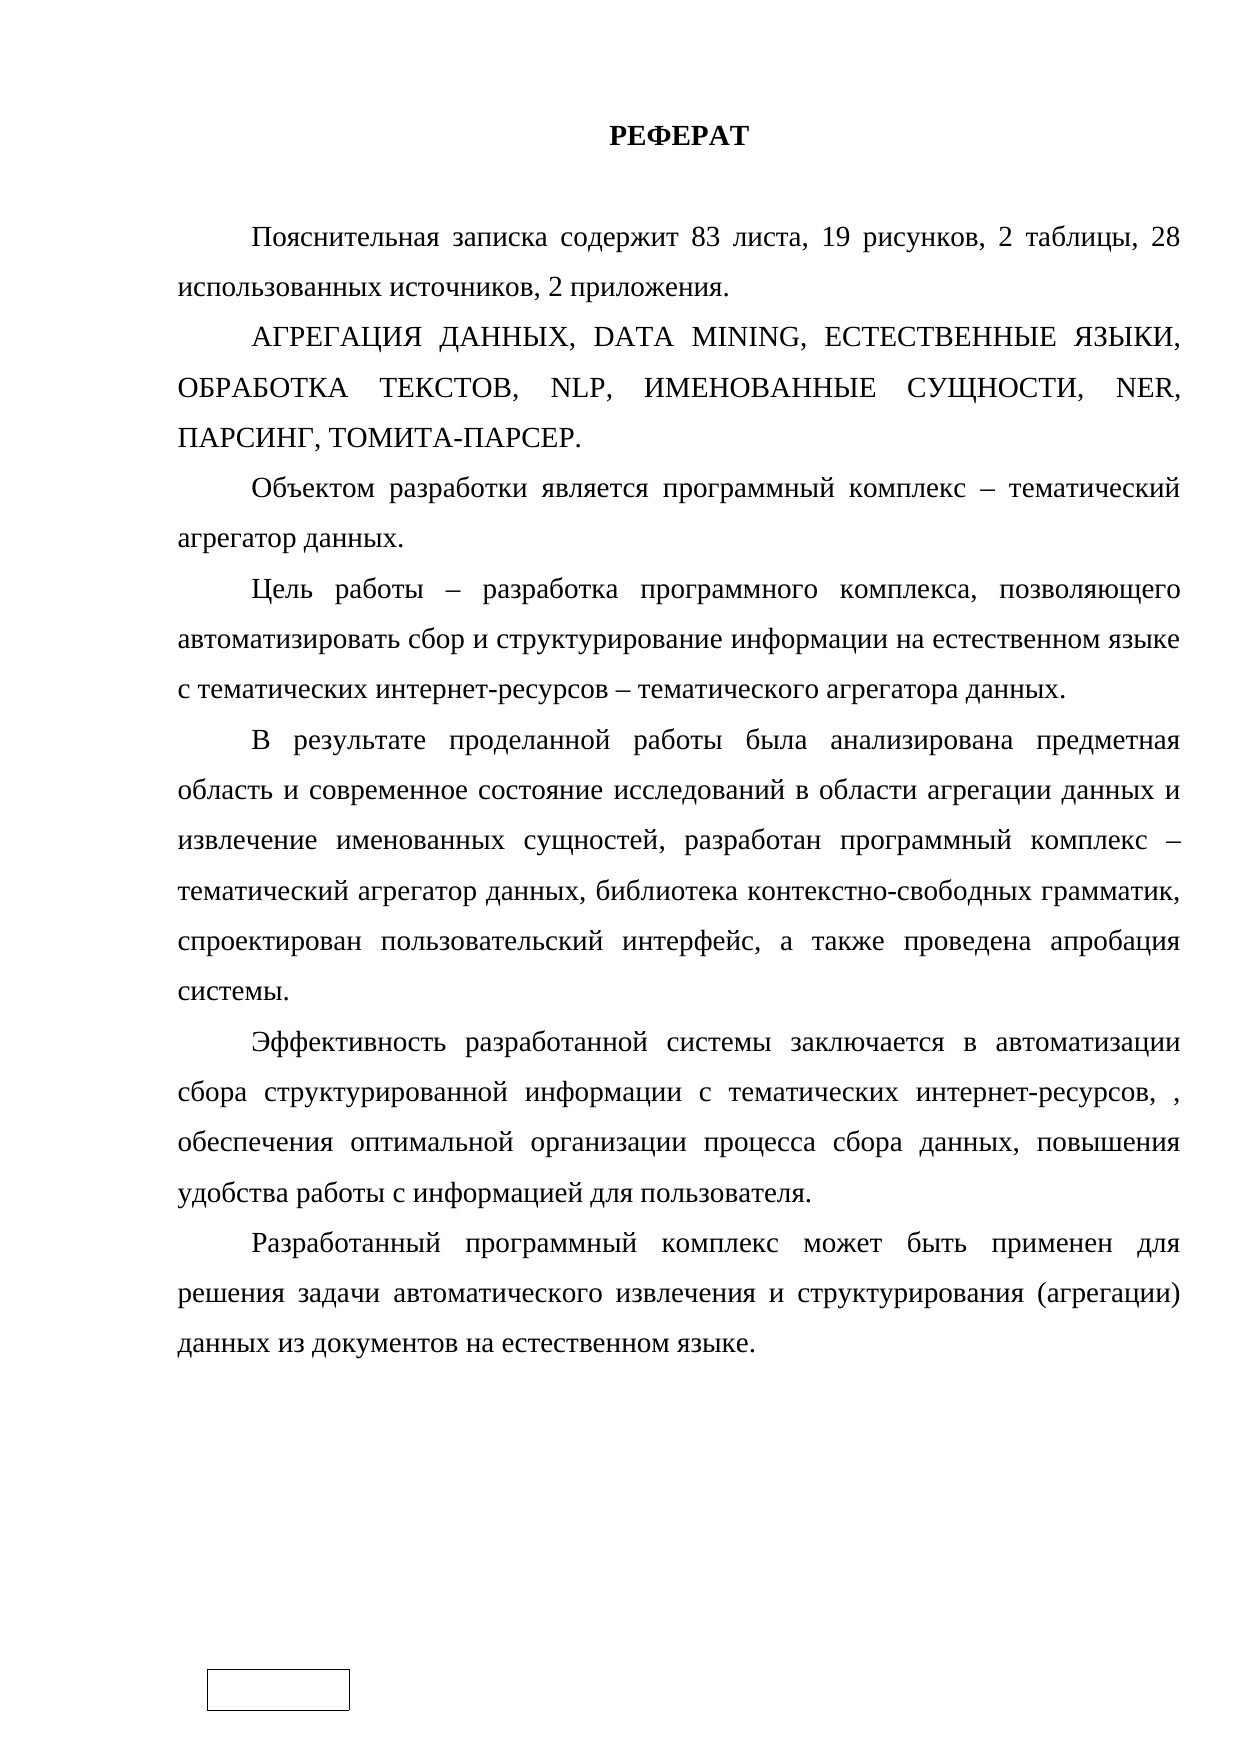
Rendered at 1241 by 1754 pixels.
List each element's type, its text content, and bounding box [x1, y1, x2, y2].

text АГРЕГАЦИЯ ДАННЫХ, DATA MINING, ЕСТЕСТВЕННЫЕ ЯЗЫКИ, ОБРАБОТКА ТЕКСТОВ, NLP, ИМЕНОВАННЫЕ СУЩНОСТИ, NER, ПАРСИНГ, ТОМИТА-ПАРСЕР. [177, 319, 1181, 453]
text РЕФЕРАТ [177, 118, 1181, 152]
text Цель работы – разработка программного комплекса, позволяющего автоматизировать сбор и структурирование информации на естественном языке с тематических интернет-ресурсов – тематического агрегатора данных. [177, 571, 1181, 705]
text В результате проделанной работы была анализирована предметная область и современное состояние исследований в области агрегации данных и извлечение именованных сущностей, разработан программный комплекс – тематический агрегатор данных, библиотека контекстно-свободных грамматик, спроектирован пользовательский интерфейс, а также проведена апробация системы. [177, 722, 1181, 1007]
text Разработанный программный комплекс может быть применен для решения задачи автоматического извлечения и структурирования (агрегации) данных из документов на естественном языке. [177, 1225, 1181, 1359]
text Пояснительная записка содержит 83 листа, 19 рисунков, 2 таблицы, 28 использованных источников, 2 приложения. [177, 219, 1181, 303]
text Эффективность разработанной системы заключается в автоматизации сбора структурированной информации с тематических интернет-ресурсов, , обеспечения оптимальной организации процесса сбора данных, повышения удобства работы с информацией для пользователя. [177, 1024, 1181, 1208]
text Объектом разработки является программный комплекс – тематический агрегатор данных. [177, 470, 1181, 554]
